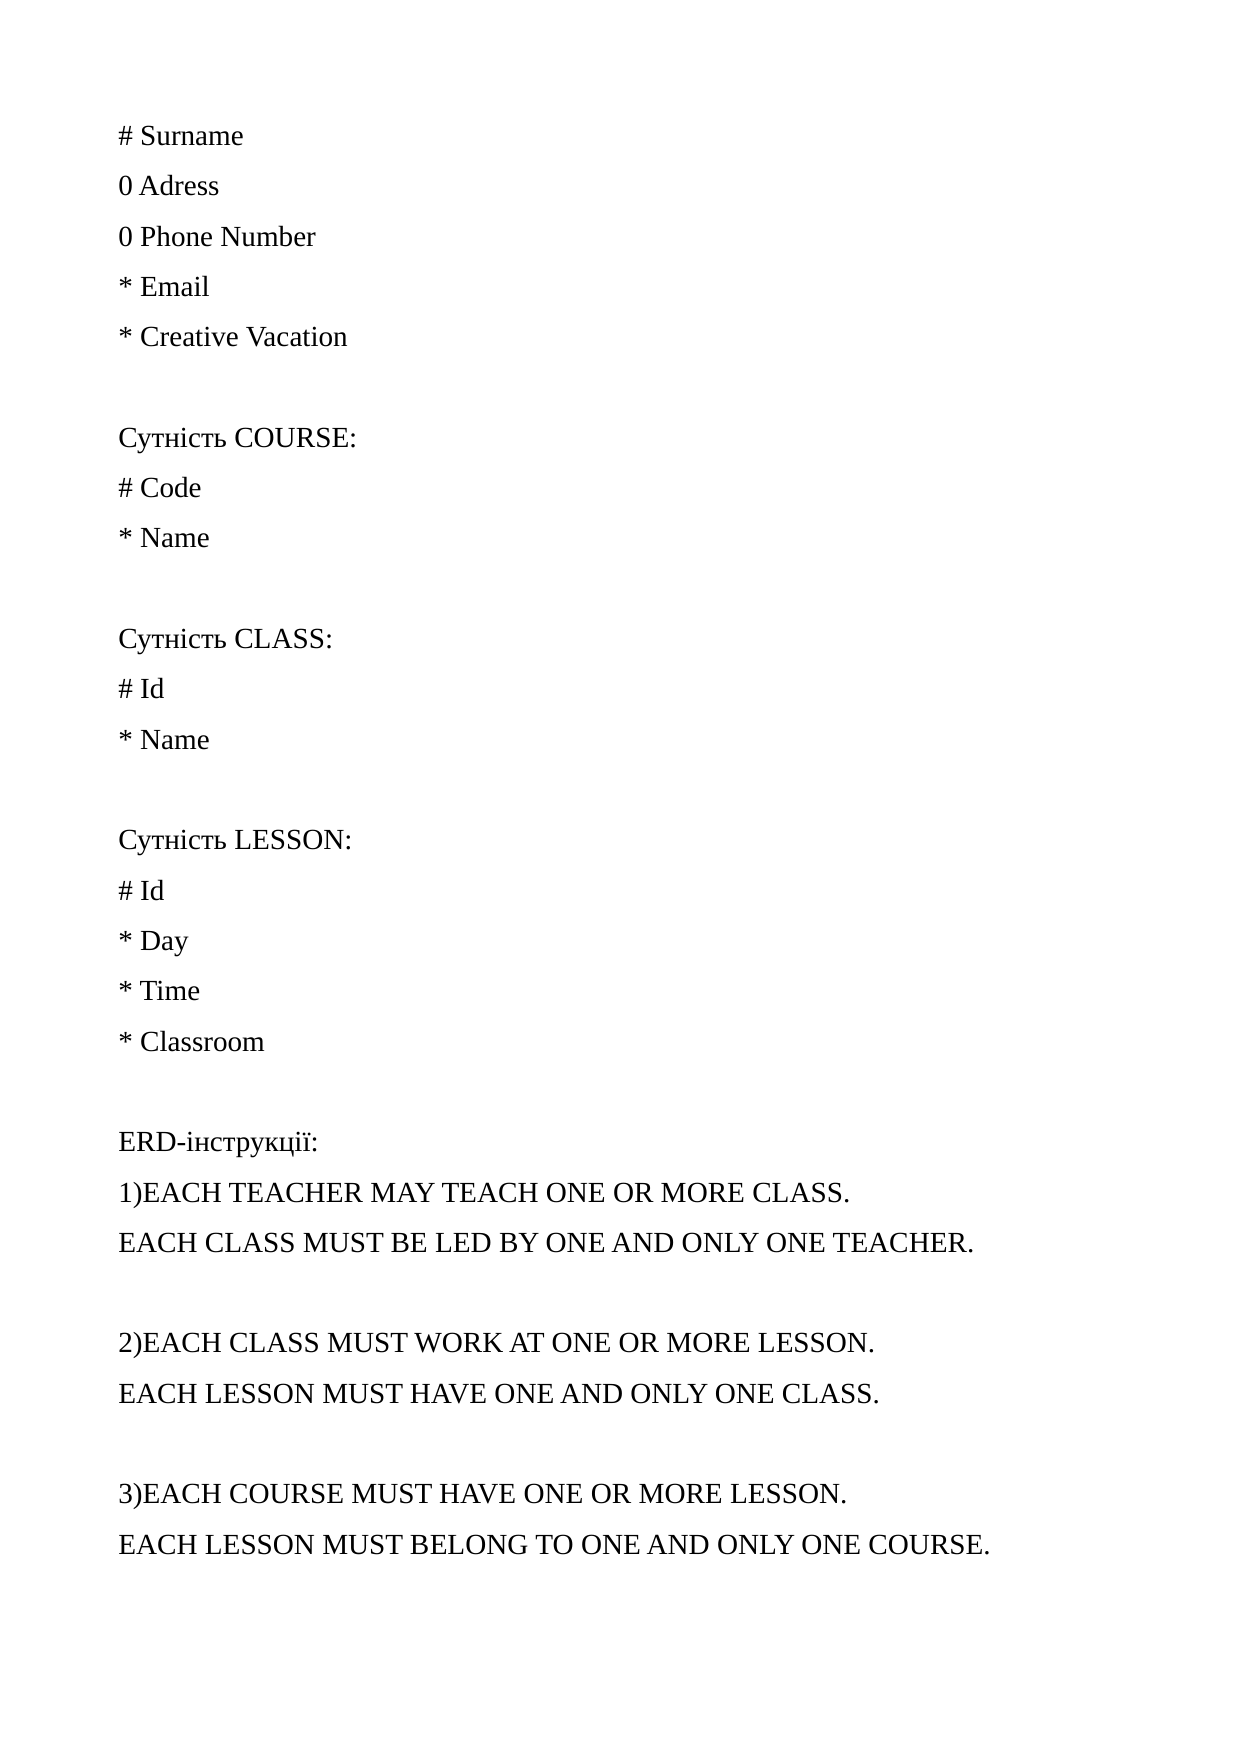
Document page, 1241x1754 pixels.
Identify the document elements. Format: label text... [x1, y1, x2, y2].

text EACH CLASS MUST BE LED BY ONE AND ONLY ONE TEACHER. [118, 1225, 1122, 1258]
text EACH LESSON MUST HAVE ONE AND ONLY ONE CLASS. [118, 1376, 1122, 1409]
text 1)EACH TEACHER MAY TEACH ONE OR MORE CLASS. [118, 1175, 1122, 1208]
text Сутність LESSON: [118, 822, 1122, 856]
text Сутність COURSE: [118, 420, 1122, 453]
text EACH LESSON MUST BELONG TO ONE AND ONLY ONE COURSE. [118, 1527, 1122, 1560]
text * Time [118, 973, 1122, 1007]
text # Code [118, 470, 1122, 504]
text * Name [118, 722, 1122, 755]
text * Email [118, 269, 1122, 303]
text # Surname [118, 118, 1122, 152]
text # Id [118, 873, 1122, 906]
text # Id [118, 672, 1122, 705]
text Сутність CLASS: [118, 621, 1122, 655]
text * Classroom [118, 1024, 1122, 1057]
text 0 Adress [118, 168, 1122, 202]
text * Day [118, 923, 1122, 957]
text 2)EACH CLASS MUST WORK AT ONE OR MORE LESSON. [118, 1326, 1122, 1359]
text 3)EACH COURSE MUST HAVE ONE OR MORE LESSON. [118, 1477, 1122, 1510]
text * Creative Vacation [118, 319, 1122, 353]
text ERD-інструкції: [118, 1124, 1122, 1158]
text 0 Phone Number [118, 219, 1122, 252]
text * Name [118, 521, 1122, 554]
